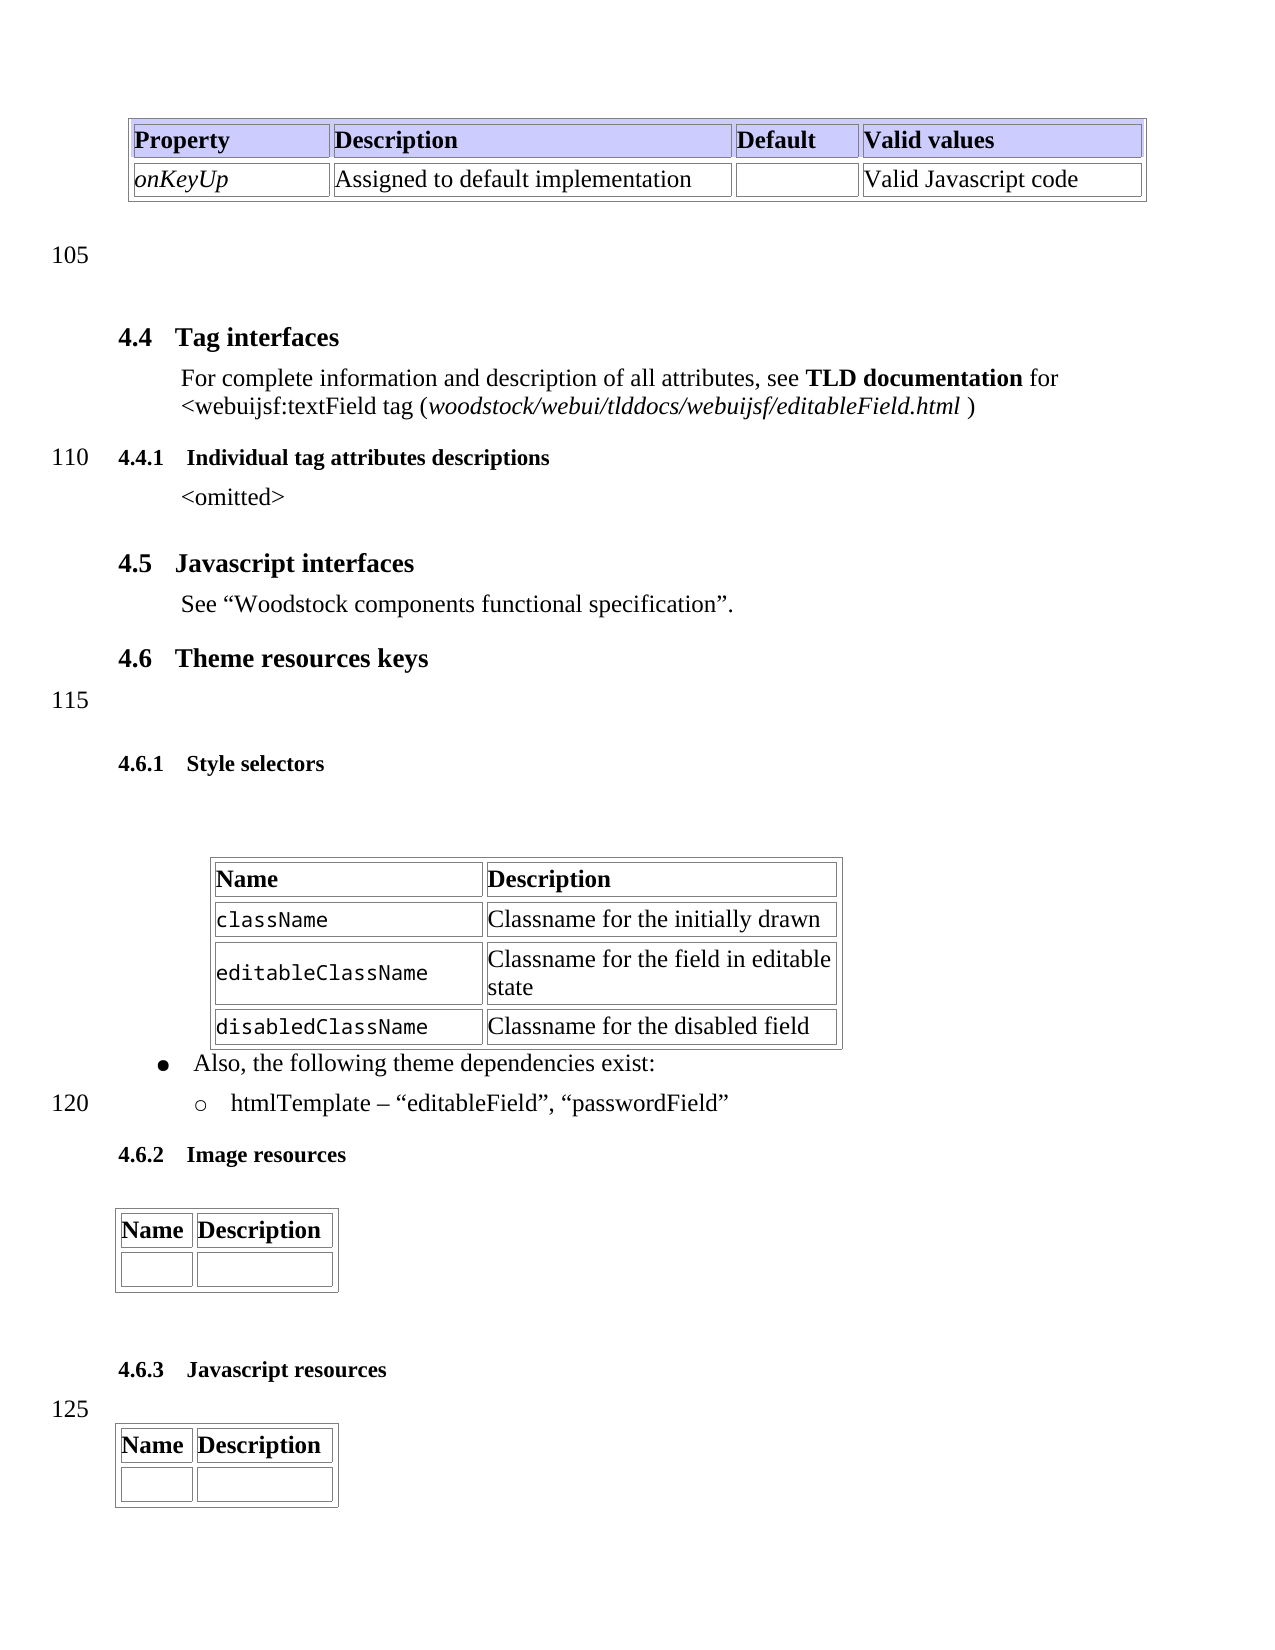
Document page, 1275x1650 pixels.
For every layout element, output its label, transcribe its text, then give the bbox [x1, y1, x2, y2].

table_cell [198, 1253, 332, 1286]
table_header Default [734, 119, 860, 157]
table_cell disabledClassName [213, 1004, 484, 1043]
table_cell className [213, 896, 484, 936]
text <omitted> [181, 483, 1157, 511]
table_cell editableClassName [213, 936, 484, 1003]
table_cell [194, 1462, 335, 1501]
table_cell Classname for the disabled field [484, 1004, 839, 1043]
text For complete information and description of all attributes, see TLD documentation for <webuijsf:textField tag (woodstock/webui/tlddocs/webuijsf/editableField.html ) [181, 364, 1157, 420]
table_cell [118, 1247, 194, 1286]
list htmlTemplate – “editableField”, “passwordField” [193, 1089, 1157, 1117]
table_cell [122, 1468, 192, 1501]
table_cell Classname for the field in editable state [484, 936, 839, 1003]
subtitle Javascript interfaces [118, 548, 1157, 578]
table_header Property [131, 119, 331, 157]
subtitle Theme resources keys [118, 643, 1157, 673]
table_header Name [118, 1424, 194, 1462]
table_cell Assigned to default implementation [331, 157, 734, 196]
table_cell onKeyUp [131, 157, 331, 196]
table_cell [194, 1247, 335, 1286]
table_cell Classname for the initially drawn [484, 896, 839, 936]
subtitle Individual tag attributes descriptions [118, 445, 1157, 470]
subtitle Image resources [118, 1142, 1157, 1167]
list Also, the following theme dependencies exist: [156, 1049, 1157, 1077]
table_cell [734, 157, 860, 196]
table_header Description [484, 858, 839, 896]
table_cell Valid Javascript code [860, 157, 1144, 196]
table_cell [198, 1468, 332, 1501]
table_header Description [194, 1209, 335, 1247]
table_header Description [331, 119, 734, 157]
table_header Description [194, 1424, 335, 1462]
table_header Name [213, 858, 484, 896]
subtitle Style selectors [118, 751, 1157, 776]
table_header Valid values [860, 119, 1144, 157]
table_cell [118, 1462, 194, 1501]
table_cell [122, 1253, 192, 1286]
subtitle Tag interfaces [118, 322, 1157, 352]
table_header Name [118, 1209, 194, 1247]
text See “Woodstock components functional specification”. [181, 591, 1157, 618]
subtitle Javascript resources [118, 1357, 1157, 1382]
table_cell [737, 164, 858, 196]
